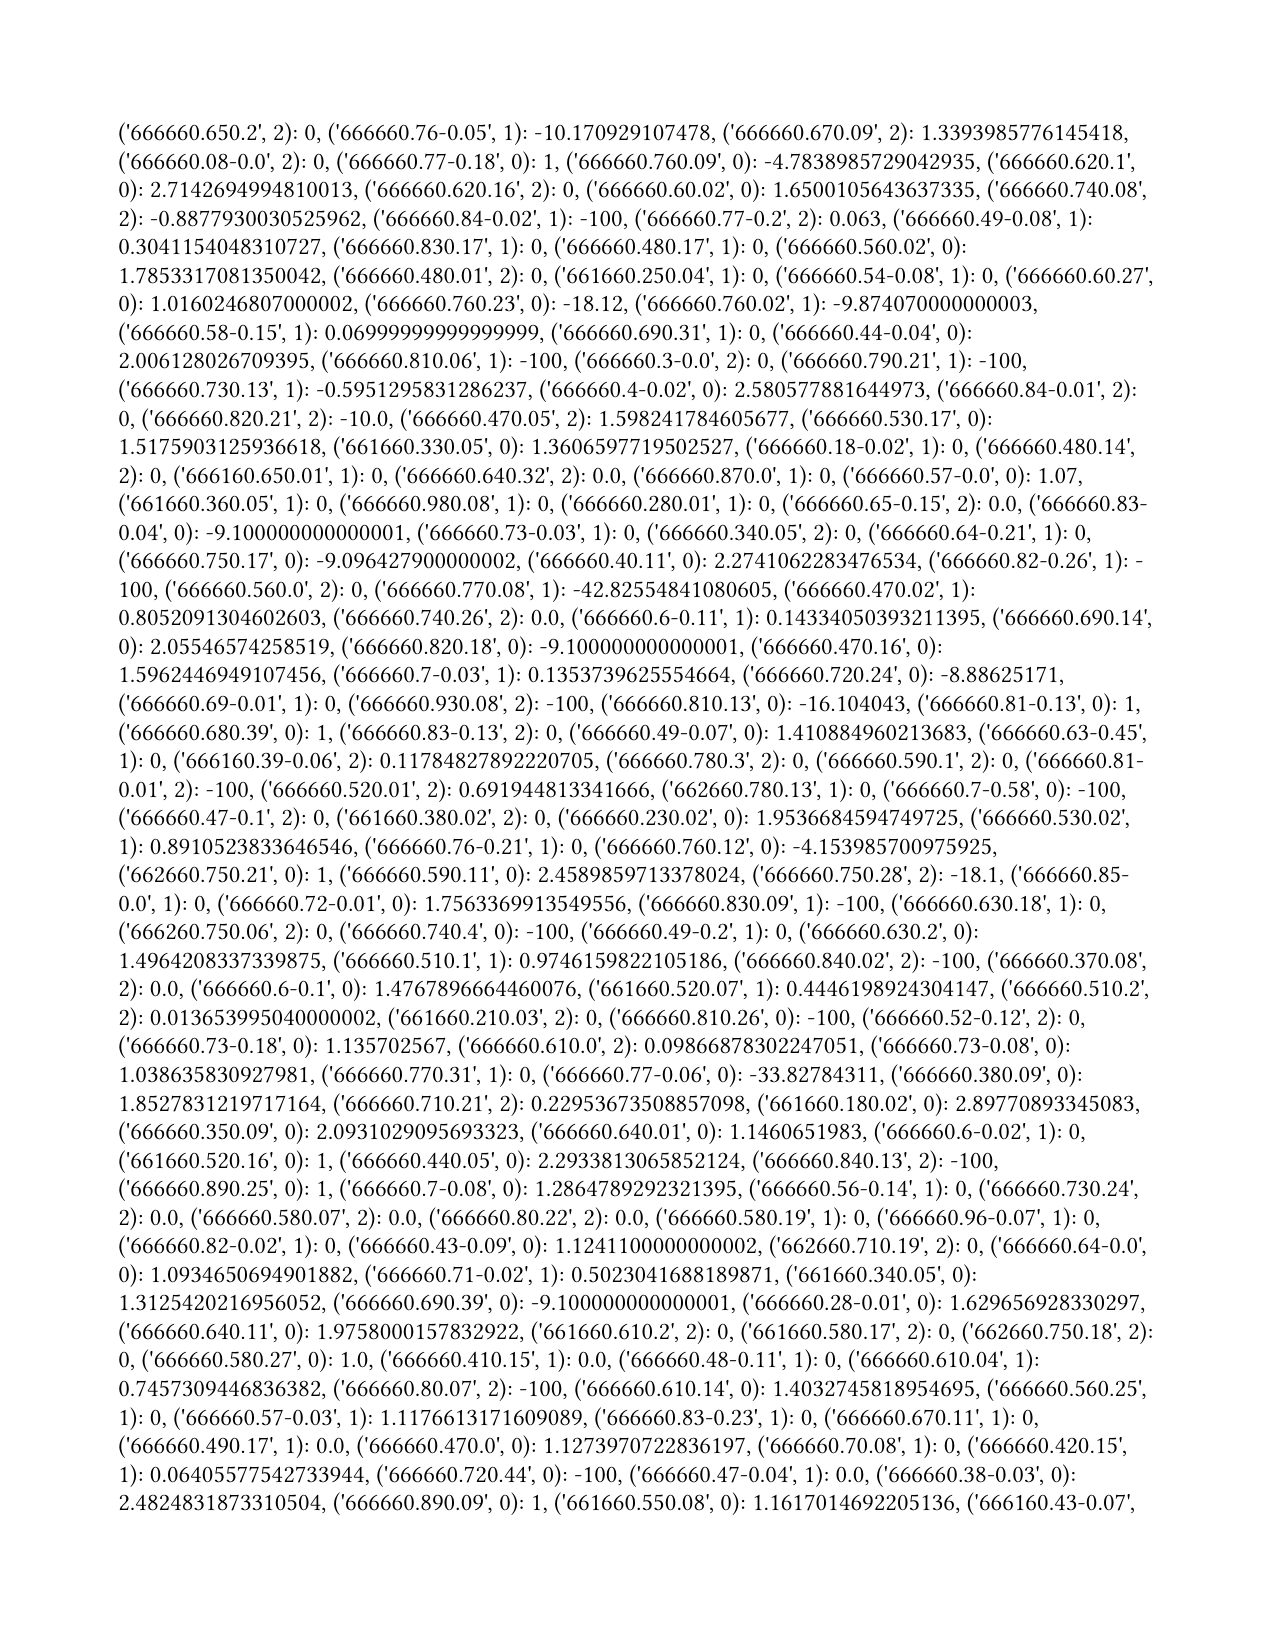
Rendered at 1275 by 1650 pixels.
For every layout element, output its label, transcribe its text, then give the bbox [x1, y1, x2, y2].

text ('666660.650.2', 2): 0, ('666660.76-0.05', 1): -10.170929107478, ('666660.670.09', 2): 1.3393985776145418, ('666660.08-0.0', 2): 0, ('666660.77-0.18', 0): 1, ('666660.760.09', 0): -4.7838985729042935, ('666660.620.1', 0): 2.7142694994810013, ('666660.620.16', 2): 0, ('666660.60.02', 0): 1.6500105643637335, ('666660.740.08', 2): -0.8877930030525962, ('666660.84-0.02', 1): -100, ('666660.77-0.2', 2): 0.063, ('666660.49-0.08', 1): 0.3041154048310727, ('666660.830.17', 1): 0, ('666660.480.17', 1): 0, ('666660.560.02', 0): 1.7853317081350042, ('666660.480.01', 2): 0, ('661660.250.04', 1): 0, ('666660.54-0.08', 1): 0, ('666660.60.27', 0): 1.0160246807000002, ('666660.760.23', 0): -18.12, ('666660.760.02', 1): -9.874070000000003, ('666660.58-0.15', 1): 0.06999999999999999, ('666660.690.31', 1): 0, ('666660.44-0.04', 0): 2.006128026709395, ('666660.810.06', 1): -100, ('666660.3-0.0', 2): 0, ('666660.790.21', 1): -100, ('666660.730.13', 1): -0.5951295831286237, ('666660.4-0.02', 0): 2.580577881644973, ('666660.84-0.01', 2): 0, ('666660.820.21', 2): -10.0, ('666660.470.05', 2): 1.598241784605677, ('666660.530.17', 0): 1.5175903125936618, ('661660.330.05', 0): 1.3606597719502527, ('666660.18-0.02', 1): 0, ('666660.480.14', 2): 0, ('666160.650.01', 1): 0, ('666660.640.32', 2): 0.0, ('666660.870.0', 1): 0, ('666660.57-0.0', 0): 1.07, ('661660.360.05', 1): 0, ('666660.980.08', 1): 0, ('666660.280.01', 1): 0, ('666660.65-0.15', 2): 0.0, ('666660.83-0.04', 0): -9.100000000000001, ('666660.73-0.03', 1): 0, ('666660.340.05', 2): 0, ('666660.64-0.21', 1): 0, ('666660.750.17', 0): -9.096427900000002, ('666660.40.11', 0): 2.2741062283476534, ('666660.82-0.26', 1): -100, ('666660.560.0', 2): 0, ('666660.770.08', 1): -42.82554841080605, ('666660.470.02', 1): 0.8052091304602603, ('666660.740.26', 2): 0.0, ('666660.6-0.11', 1): 0.14334050393211395, ('666660.690.14', 0): 2.05546574258519, ('666660.820.18', 0): -9.100000000000001, ('666660.470.16', 0): 1.5962446949107456, ('666660.7-0.03', 1): 0.1353739625554664, ('666660.720.24', 0): -8.88625171, ('666660.69-0.01', 1): 0, ('666660.930.08', 2): -100, ('666660.810.13', 0): -16.104043, ('666660.81-0.13', 0): 1, ('666660.680.39', 0): 1, ('666660.83-0.13', 2): 0, ('666660.49-0.07', 0): 1.410884960213683, ('666660.63-0.45', 1): 0, ('666160.39-0.06', 2): 0.11784827892220705, ('666660.780.3', 2): 0, ('666660.590.1', 2): 0, ('666660.81-0.01', 2): -100, ('666660.520.01', 2): 0.691944813341666, ('662660.780.13', 1): 0, ('666660.7-0.58', 0): -100, ('666660.47-0.1', 2): 0, ('661660.380.02', 2): 0, ('666660.230.02', 0): 1.9536684594749725, ('666660.530.02', 1): 0.8910523833646546, ('666660.76-0.21', 1): 0, ('666660.760.12', 0): -4.153985700975925, ('662660.750.21', 0): 1, ('666660.590.11', 0): 2.4589859713378024, ('666660.750.28', 2): -18.1, ('666660.85-0.0', 1): 0, ('666660.72-0.01', 0): 1.7563369913549556, ('666660.830.09', 1): -100, ('666660.630.18', 1): 0, ('666260.750.06', 2): 0, ('666660.740.4', 0): -100, ('666660.49-0.2', 1): 0, ('666660.630.2', 0): 1.4964208337339875, ('666660.510.1', 1): 0.9746159822105186, ('666660.840.02', 2): -100, ('666660.370.08', 2): 0.0, ('666660.6-0.1', 0): 1.4767896664460076, ('661660.520.07', 1): 0.4446198924304147, ('666660.510.2', 2): 0.013653995040000002, ('661660.210.03', 2): 0, ('666660.810.26', 0): -100, ('666660.52-0.12', 2): 0, ('666660.73-0.18', 0): 1.135702567, ('666660.610.0', 2): 0.09866878302247051, ('666660.73-0.08', 0): 1.038635830927981, ('666660.770.31', 1): 0, ('666660.77-0.06', 0): -33.82784311, ('666660.380.09', 0): 1.8527831219717164, ('666660.710.21', 2): 0.22953673508857098, ('661660.180.02', 0): 2.89770893345083, ('666660.350.09', 0): 2.0931029095693323, ('666660.640.01', 0): 1.1460651983, ('666660.6-0.02', 1): 0, ('661660.520.16', 0): 1, ('666660.440.05', 0): 2.2933813065852124, ('666660.840.13', 2): -100, ('666660.890.25', 0): 1, ('666660.7-0.08', 0): 1.2864789292321395, ('666660.56-0.14', 1): 0, ('666660.730.24', 2): 0.0, ('666660.580.07', 2): 0.0, ('666660.80.22', 2): 0.0, ('666660.580.19', 1): 0, ('666660.96-0.07', 1): 0, ('666660.82-0.02', 1): 0, ('666660.43-0.09', 0): 1.1241100000000002, ('662660.710.19', 2): 0, ('666660.64-0.0', 0): 1.0934650694901882, ('666660.71-0.02', 1): 0.5023041688189871, ('661660.340.05', 0): 1.3125420216956052, ('666660.690.39', 0): -9.100000000000001, ('666660.28-0.01', 0): 1.629656928330297, ('666660.640.11', 0): 1.9758000157832922, ('661660.610.2', 2): 0, ('661660.580.17', 2): 0, ('662660.750.18', 2): 0, ('666660.580.27', 0): 1.0, ('666660.410.15', 1): 0.0, ('666660.48-0.11', 1): 0, ('666660.610.04', 1): 0.7457309446836382, ('666660.80.07', 2): -100, ('666660.610.14', 0): 1.4032745818954695, ('666660.560.25', 1): 0, ('666660.57-0.03', 1): 1.1176613171609089, ('666660.83-0.23', 1): 0, ('666660.670.11', 1): 0, ('666660.490.17', 1): 0.0, ('666660.470.0', 0): 1.1273970722836197, ('666660.70.08', 1): 0, ('666660.420.15', 1): 0.06405577542733944, ('666660.720.44', 0): -100, ('666660.47-0.04', 1): 0.0, ('666660.38-0.03', 0): 2.4824831873310504, ('666660.890.09', 0): 1, ('661660.550.08', 0): 1.1617014692205136, ('666160.43-0.07', [118, 118, 1157, 1517]
